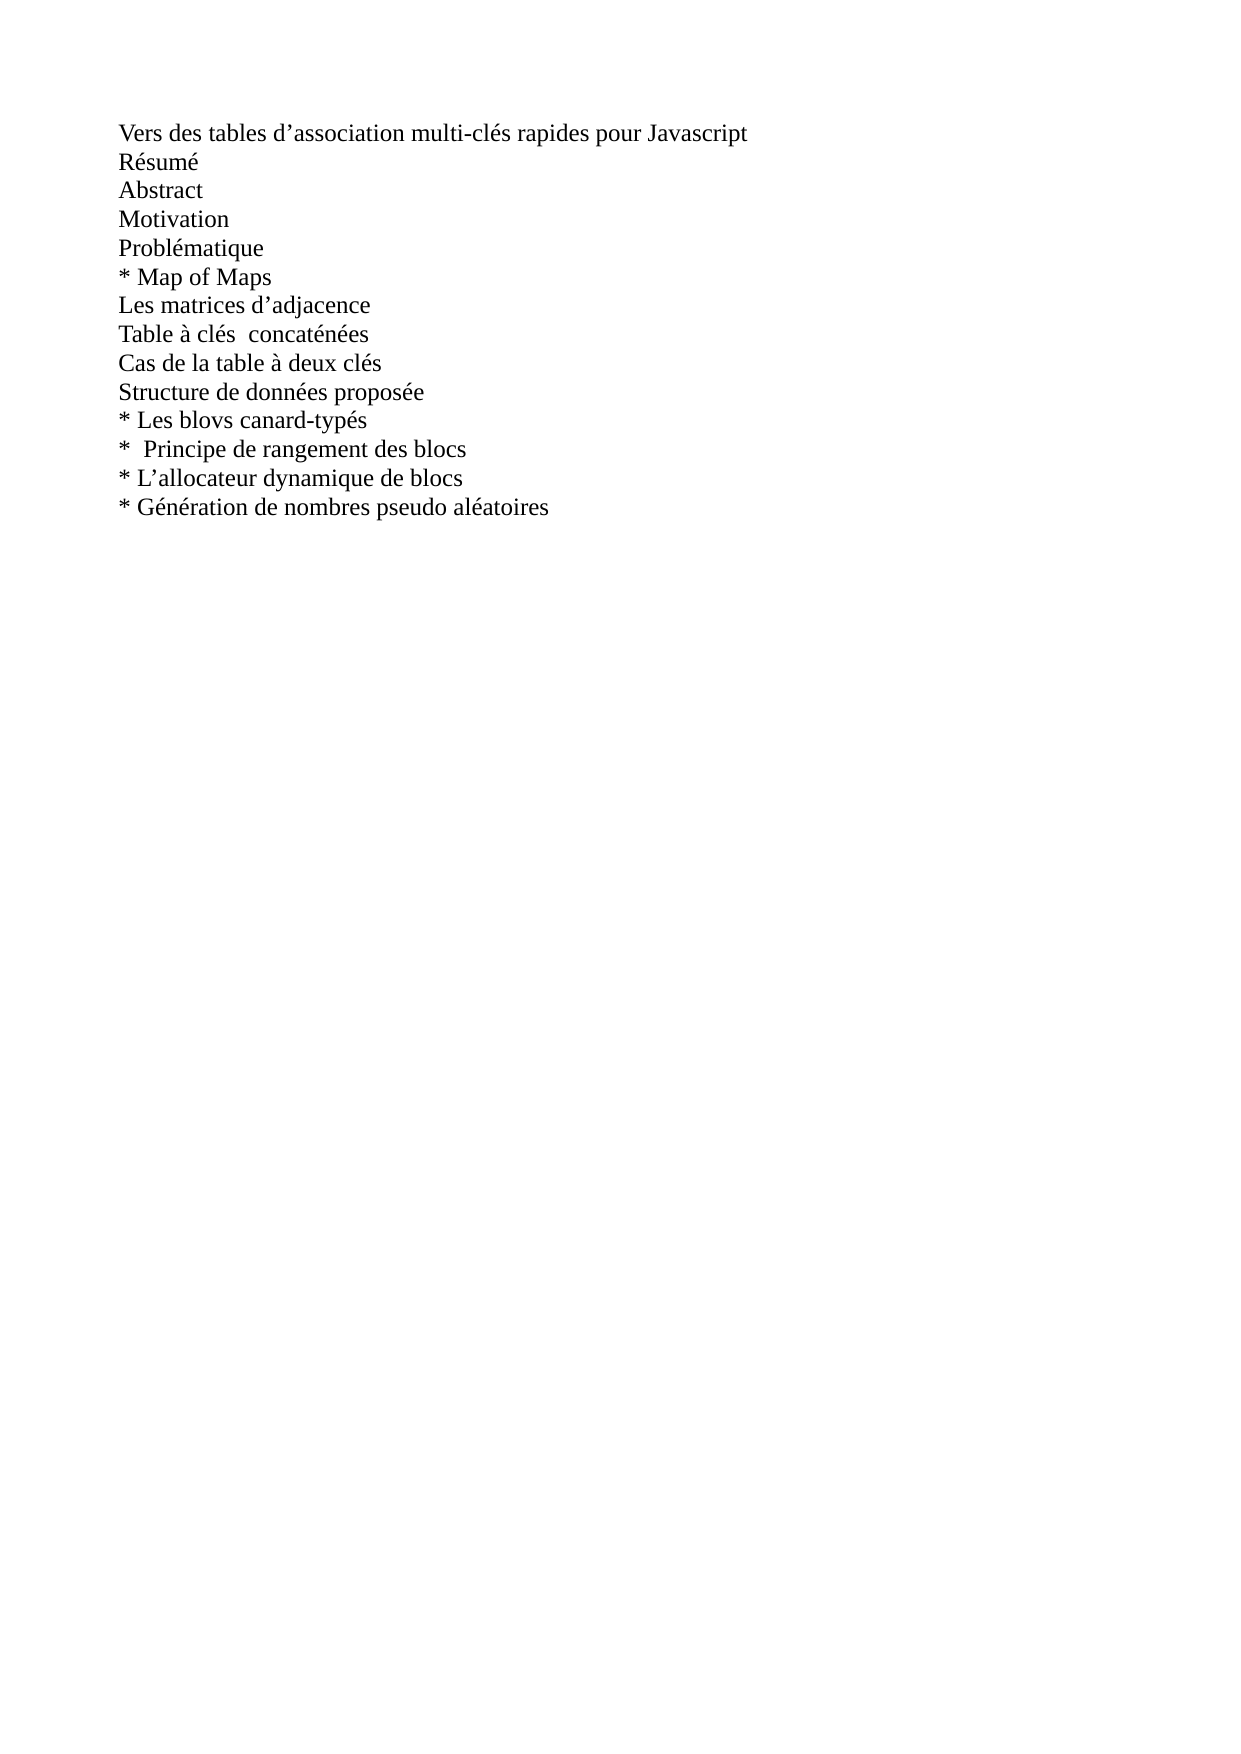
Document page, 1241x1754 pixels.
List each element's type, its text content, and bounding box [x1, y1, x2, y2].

text Structure de données proposée [118, 377, 1122, 406]
text Abstract [118, 176, 1122, 204]
text Cas de la table à deux clés [118, 348, 1122, 377]
text Problématique [118, 233, 1122, 262]
text * Map of Maps [118, 262, 1122, 291]
text Vers des tables d’association multi-clés rapides pour Javascript [118, 118, 1122, 147]
text * Génération de nombres pseudo aléatoires [118, 492, 1122, 521]
text * L’allocateur dynamique de blocs [118, 463, 1122, 492]
text Motivation [118, 204, 1122, 233]
text * Principe de rangement des blocs [118, 434, 1122, 463]
text * Les blovs canard-typés [118, 406, 1122, 434]
text Résumé [118, 147, 1122, 176]
text Table à clés concaténées [118, 319, 1122, 348]
text Les matrices d’adjacence [118, 291, 1122, 319]
